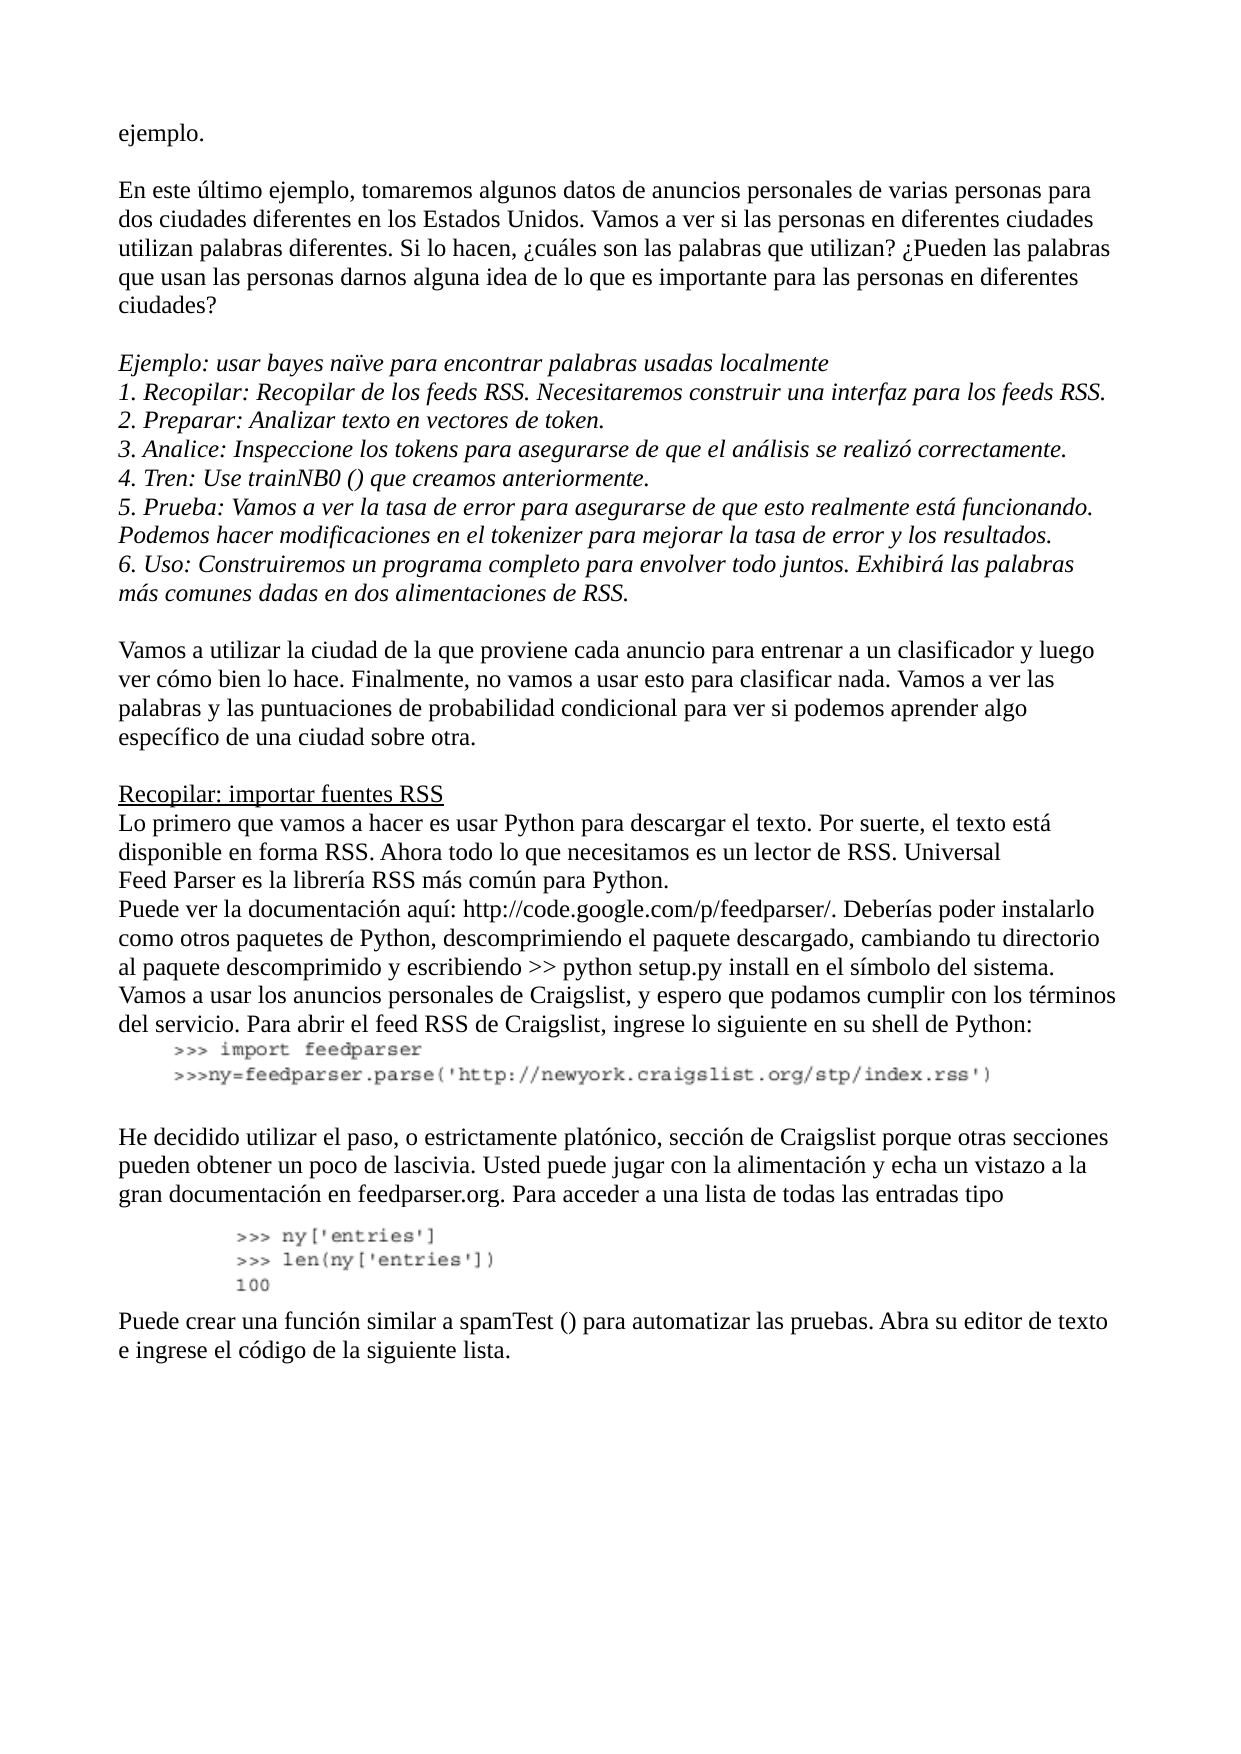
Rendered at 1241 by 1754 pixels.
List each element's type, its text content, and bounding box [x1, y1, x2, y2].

text Vamos a utilizar la ciudad de la que proviene cada anuncio para entrenar a un clasificador y luego ver cómo bien lo hace. Finalmente, no vamos a usar esto para clasificar nada. Vamos a ver las palabras y las puntuaciones de probabilidad condicional para ver si podemos aprender algo específico de una ciudad sobre otra. [118, 636, 1122, 751]
text Lo primero que vamos a hacer es usar Python para descargar el texto. Por suerte, el texto está disponible en forma RSS. Ahora todo lo que necesitamos es un lector de RSS. Universal Feed Parser es la librería RSS más común para Python. Puede ver la documentación aquí: http://code.google.com/p/feedparser/. Deberías poder instalarlo como otros paquetes de Python, descomprimiendo el paquete descargado, cambiando tu directorio al paquete descomprimido y escribiendo >> python setup.py install en el símbolo del sistema. Vamos a usar los anuncios personales de Craigslist, y espero que podamos cumplir con los términos del servicio. Para abrir el feed RSS de Craigslist, ingrese lo siguiente en su shell de Python: [118, 808, 1122, 1038]
text Ejemplo: usar bayes naïve para encontrar palabras usadas localmente 1. Recopilar: Recopilar de los feeds RSS. Necesitaremos construir una interfaz para los feeds RSS. 2. Preparar: Analizar texto en vectores de token. 3. Analice: Inspeccione los tokens para asegurarse de que el análisis se realizó correctamente. 4. Tren: Use trainNB0 () que creamos anteriormente. 5. Prueba: Vamos a ver la tasa de error para asegurarse de que esto realmente está funcionando. Podemos hacer modificaciones en el tokenizer para mejorar la tasa de error y los resultados. 6. Uso: Construiremos un programa completo para envolver todo juntos. Exhibirá las palabras más comunes dadas en dos alimentaciones de RSS. [118, 348, 1122, 607]
text Recopilar: importar fuentes RSS [118, 779, 1122, 808]
text He decidido utilizar el paso, o estrictamente platónico, sección de Craigslist porque otras secciones pueden obtener un poco de lascivia. Usted puede jugar con la alimentación y echa un vistazo a la gran documentación en feedparser.org. Para acceder a una lista de todas las entradas tipo [118, 1122, 1122, 1208]
text En este último ejemplo, tomaremos algunos datos de anuncios personales de varias personas para dos ciudades diferentes en los Estados Unidos. Vamos a ver si las personas en diferentes ciudades utilizan palabras diferentes. Si lo hacen, ¿cuáles son las palabras que utilizan? ¿Pueden las palabras que usan las personas darnos alguna idea de lo que es importante para las personas en diferentes ciudades? [118, 176, 1122, 319]
text Puede crear una función similar a spamTest () para automatizar las pruebas. Abra su editor de texto e ingrese el código de la siguiente lista. [118, 1208, 1122, 1364]
text ejemplo. [118, 118, 1122, 147]
picture [173, 1038, 1067, 1093]
picture [220, 1207, 1020, 1307]
